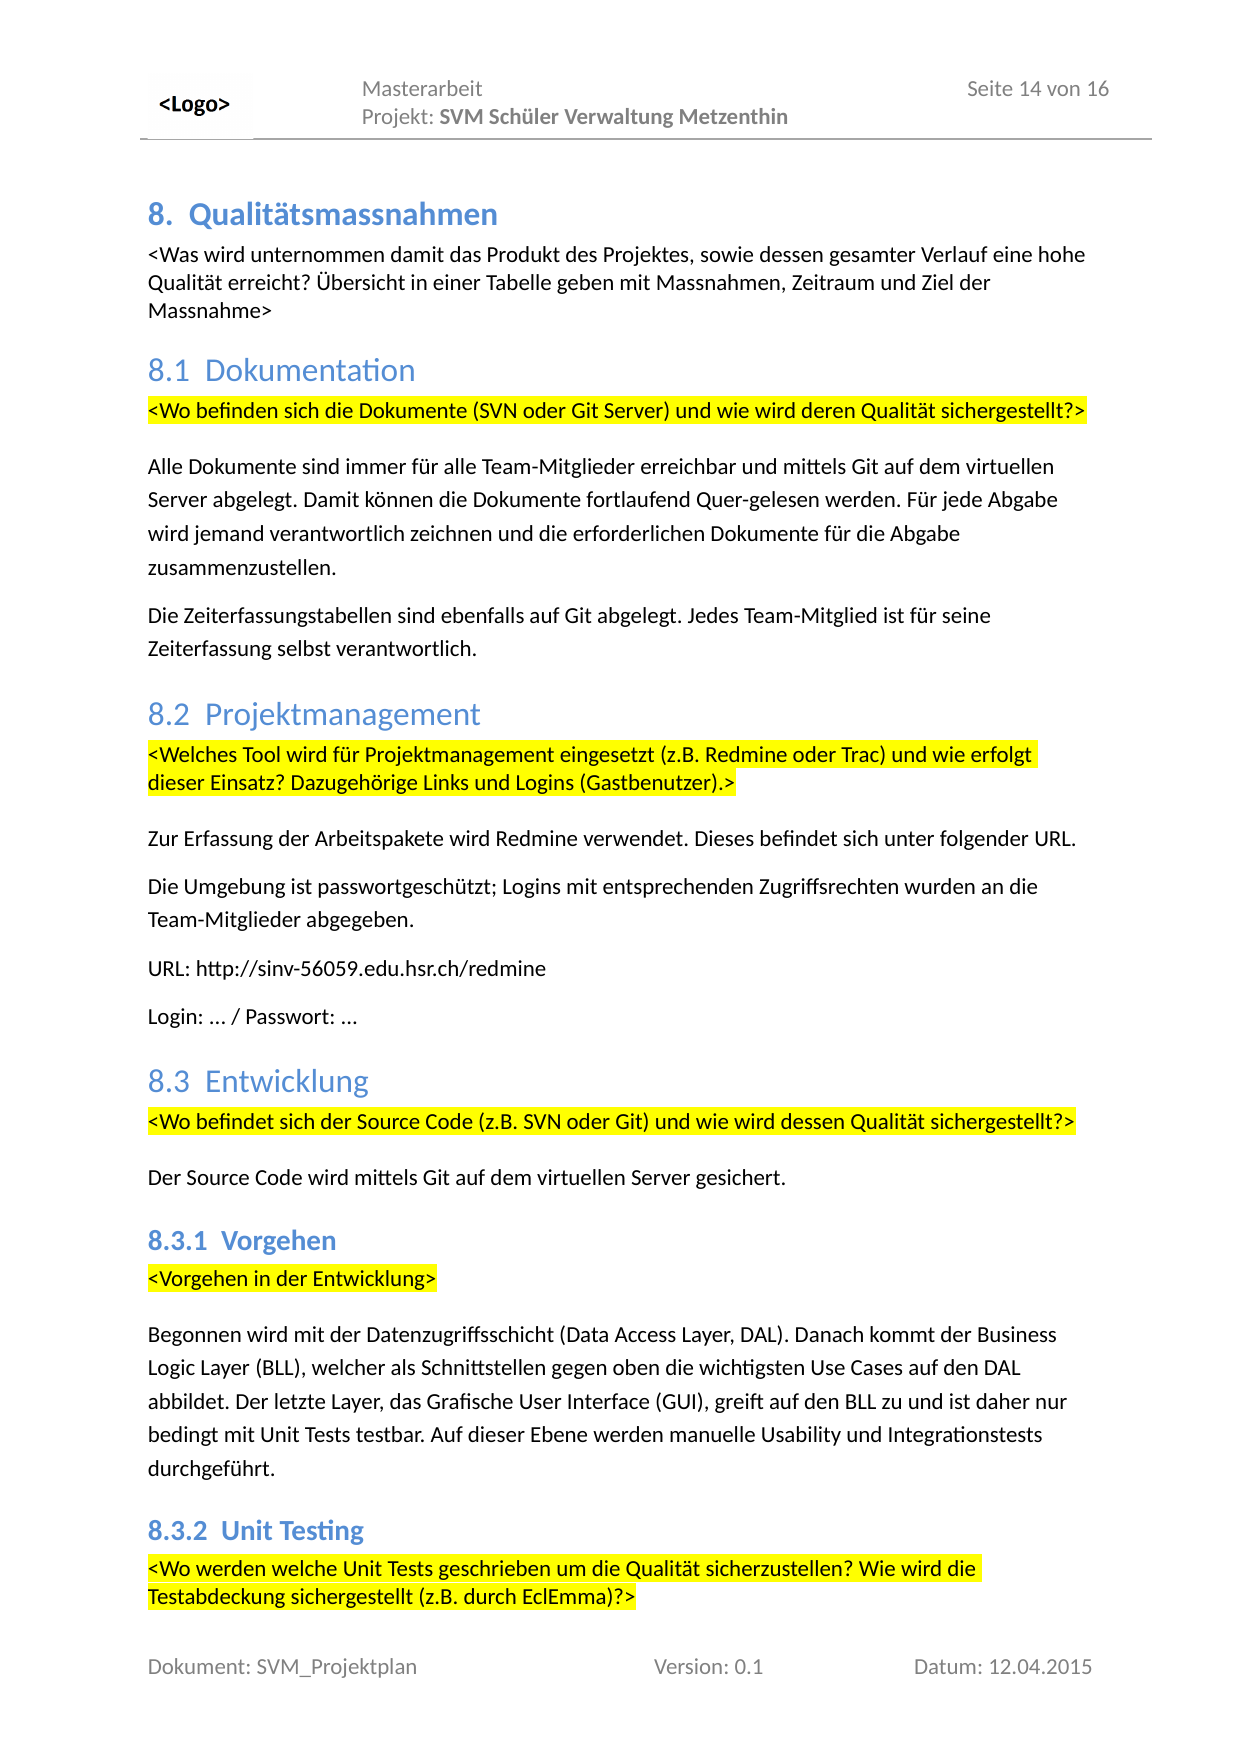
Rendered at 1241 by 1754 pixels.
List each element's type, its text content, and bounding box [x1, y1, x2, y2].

text Der Source Code wird mittels Git auf dem virtuellen Server gesichert. [148, 1163, 1093, 1191]
text <Was wird unternommen damit das Produkt des Projektes, sowie dessen gesamter Verlauf eine hohe Qualität erreicht? Übersicht in einer Tabelle geben mit Massnahmen, Zeitraum und Ziel der Massnahme> [148, 240, 1093, 324]
subtitle Dokumentation [148, 349, 1093, 390]
text Zur Erfassung der Arbeitspakete wird Redmine verwendet. Dieses befindet sich unter folgender URL. [148, 824, 1093, 852]
subtitle Qualitätsmassnahmen [148, 193, 1093, 234]
picture [147, 73, 254, 139]
text Die Umgebung ist passwortgeschützt; Logins mit entsprechenden Zugriffsrechten wurden an die Team-Mitglieder abgegeben. [148, 872, 1093, 933]
text Die Zeiterfassungstabellen sind ebenfalls auf Git abgelegt. Jedes Team-Mitglied ist für seine Zeiterfassung selbst verantwortlich. [148, 601, 1093, 662]
text Alle Dokumente sind immer für alle Team-Mitglieder erreichbar und mittels Git auf dem virtuellen Server abgelegt. Damit können die Dokumente fortlaufend Quer-gelesen werden. Für jede Abgabe wird jemand verantwortlich zeichnen und die erforderlichen Dokumente für die Abgabe zusammenzustellen. [148, 452, 1093, 581]
subtitle Entwicklung [148, 1060, 1093, 1101]
text <Welches Tool wird für Projektmanagement eingesetzt (z.B. Redmine oder Trac) und wie erfolgt dieser Einsatz? Dazugehörige Links und Logins (Gastbenutzer).> [148, 740, 1093, 796]
text Begonnen wird mit der Datenzugriffsschicht (Data Access Layer, DAL). Danach kommt der Business Logic Layer (BLL), welcher als Schnittstellen gegen oben die wichtigsten Use Cases auf den DAL abbildet. Der letzte Layer, das Grafische User Interface (GUI), greift auf den BLL zu und ist daher nur bedingt mit Unit Tests testbar. Auf dieser Ebene werden manuelle Usability und Integrationstests durchgeführt. [148, 1320, 1093, 1482]
text <Vorgehen in der Entwicklung> [148, 1264, 1093, 1292]
subtitle Projektmanagement [148, 693, 1093, 733]
subtitle Unit Testing [148, 1512, 1093, 1548]
text URL: http://sinv-56059.edu.hsr.ch/redmine [148, 954, 1093, 982]
text <Wo befinden sich die Dokumente (SVN oder Git Server) und wie wird deren Qualität sichergestellt?> [148, 396, 1093, 424]
text <Wo werden welche Unit Tests geschrieben um die Qualität sicherzustellen? Wie wird die Testabdeckung sichergestellt (z.B. durch EclEmma)?> [148, 1554, 1093, 1610]
text <Wo befindet sich der Source Code (z.B. SVN oder Git) und wie wird dessen Qualität sichergestellt?> [148, 1107, 1093, 1135]
text Login: ... / Passwort: ... [148, 1002, 1093, 1030]
subtitle Vorgehen [148, 1222, 1093, 1257]
